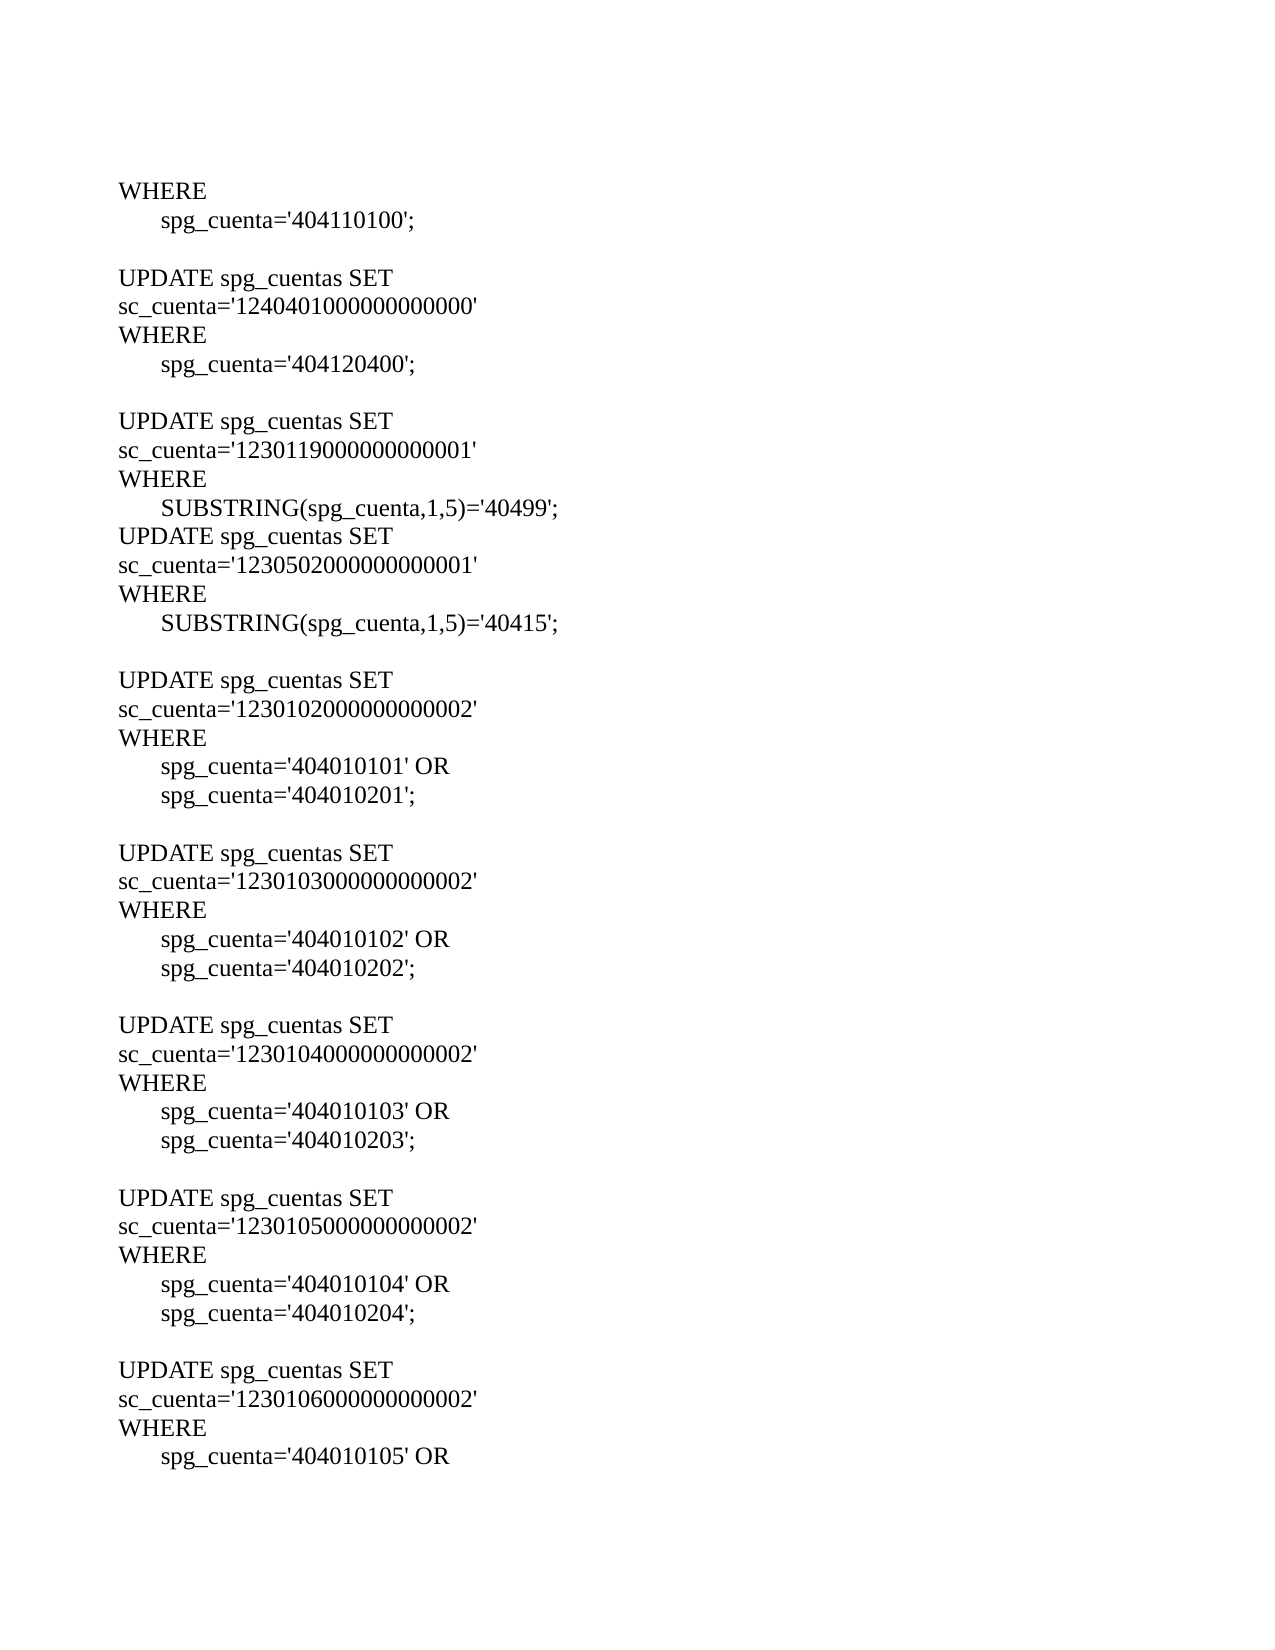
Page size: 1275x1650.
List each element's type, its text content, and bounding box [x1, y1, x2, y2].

text spg_cuenta='404010204'; [118, 1298, 1157, 1326]
text UPDATE spg_cuentas SET [118, 1183, 1157, 1211]
text WHERE [118, 464, 1157, 493]
text WHERE [118, 723, 1157, 751]
text spg_cuenta='404010201'; [118, 780, 1157, 809]
text spg_cuenta='404110100'; [118, 205, 1157, 234]
text WHERE [118, 1240, 1157, 1269]
text UPDATE spg_cuentas SET [118, 521, 1157, 550]
text sc_cuenta='1230119000000000001' [118, 435, 1157, 464]
text spg_cuenta='404010202'; [118, 953, 1157, 981]
text WHERE [118, 579, 1157, 608]
text SUBSTRING(spg_cuenta,1,5)='40499'; [118, 493, 1157, 521]
text UPDATE spg_cuentas SET [118, 838, 1157, 866]
text SUBSTRING(spg_cuenta,1,5)='40415'; [118, 608, 1157, 636]
text WHERE [118, 895, 1157, 924]
text UPDATE spg_cuentas SET [118, 1010, 1157, 1039]
text UPDATE spg_cuentas SET [118, 263, 1157, 291]
text spg_cuenta='404010102' OR [118, 924, 1157, 953]
text UPDATE spg_cuentas SET [118, 406, 1157, 435]
text spg_cuenta='404010101' OR [118, 751, 1157, 780]
text spg_cuenta='404010105' OR [118, 1441, 1157, 1470]
text UPDATE spg_cuentas SET [118, 1355, 1157, 1384]
text sc_cuenta='1230106000000000002' [118, 1384, 1157, 1413]
text sc_cuenta='1230102000000000002' [118, 694, 1157, 723]
text sc_cuenta='1230104000000000002' [118, 1039, 1157, 1068]
text spg_cuenta='404120400'; [118, 349, 1157, 378]
text sc_cuenta='1230502000000000001' [118, 550, 1157, 579]
text sc_cuenta='1230103000000000002' [118, 866, 1157, 895]
text spg_cuenta='404010104' OR [118, 1269, 1157, 1298]
text WHERE [118, 176, 1157, 205]
text spg_cuenta='404010103' OR [118, 1096, 1157, 1125]
text spg_cuenta='404010203'; [118, 1125, 1157, 1154]
text WHERE [118, 1068, 1157, 1096]
text UPDATE spg_cuentas SET [118, 665, 1157, 694]
text sc_cuenta='1230105000000000002' [118, 1211, 1157, 1240]
text WHERE [118, 1413, 1157, 1441]
text sc_cuenta='1240401000000000000' [118, 291, 1157, 320]
text WHERE [118, 320, 1157, 349]
